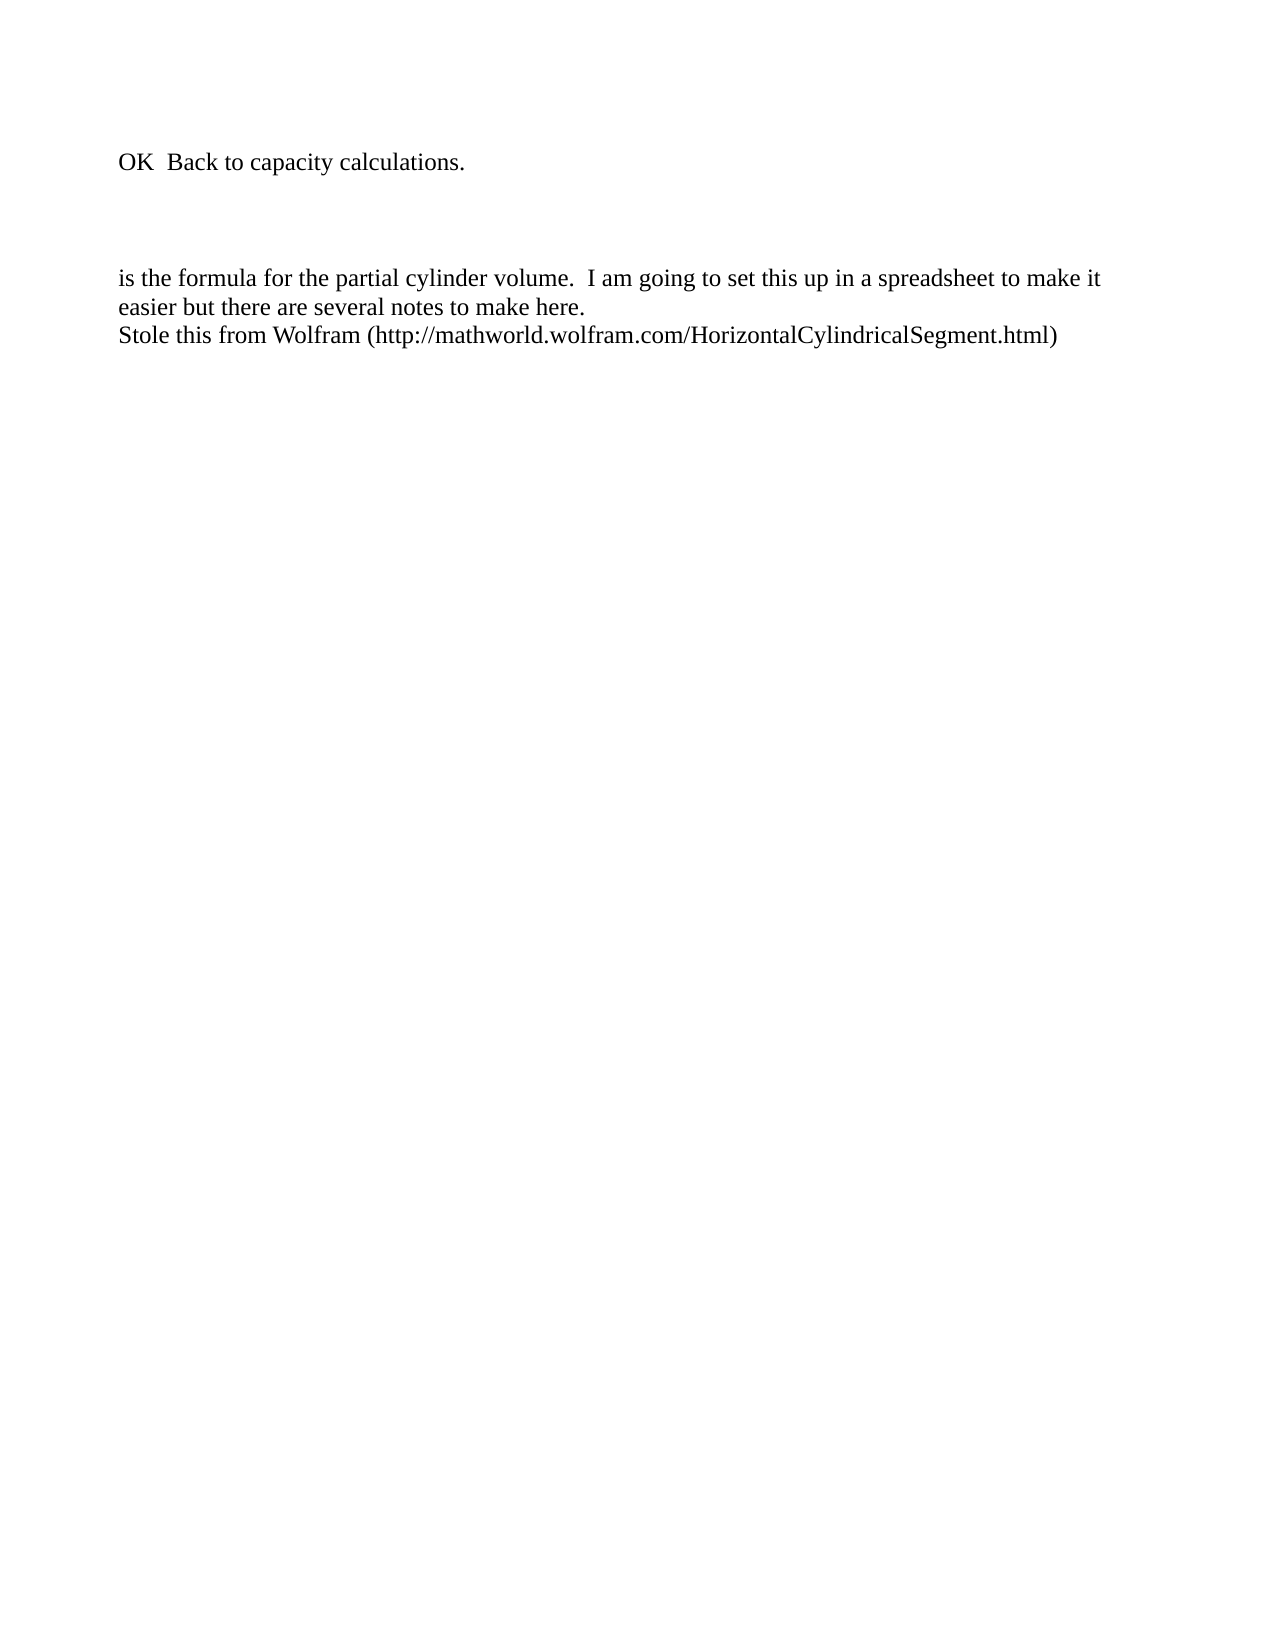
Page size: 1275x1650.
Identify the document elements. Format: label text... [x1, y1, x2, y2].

text OK Back to capacity calculations. [118, 147, 1157, 176]
text Stole this from Wolfram (http://mathworld.wolfram.com/HorizontalCylindricalSegment.html) [118, 320, 1157, 349]
text is the formula for the partial cylinder volume. I am going to set this up in a spreadsheet to make it easier but there are several notes to make here. [118, 263, 1157, 320]
